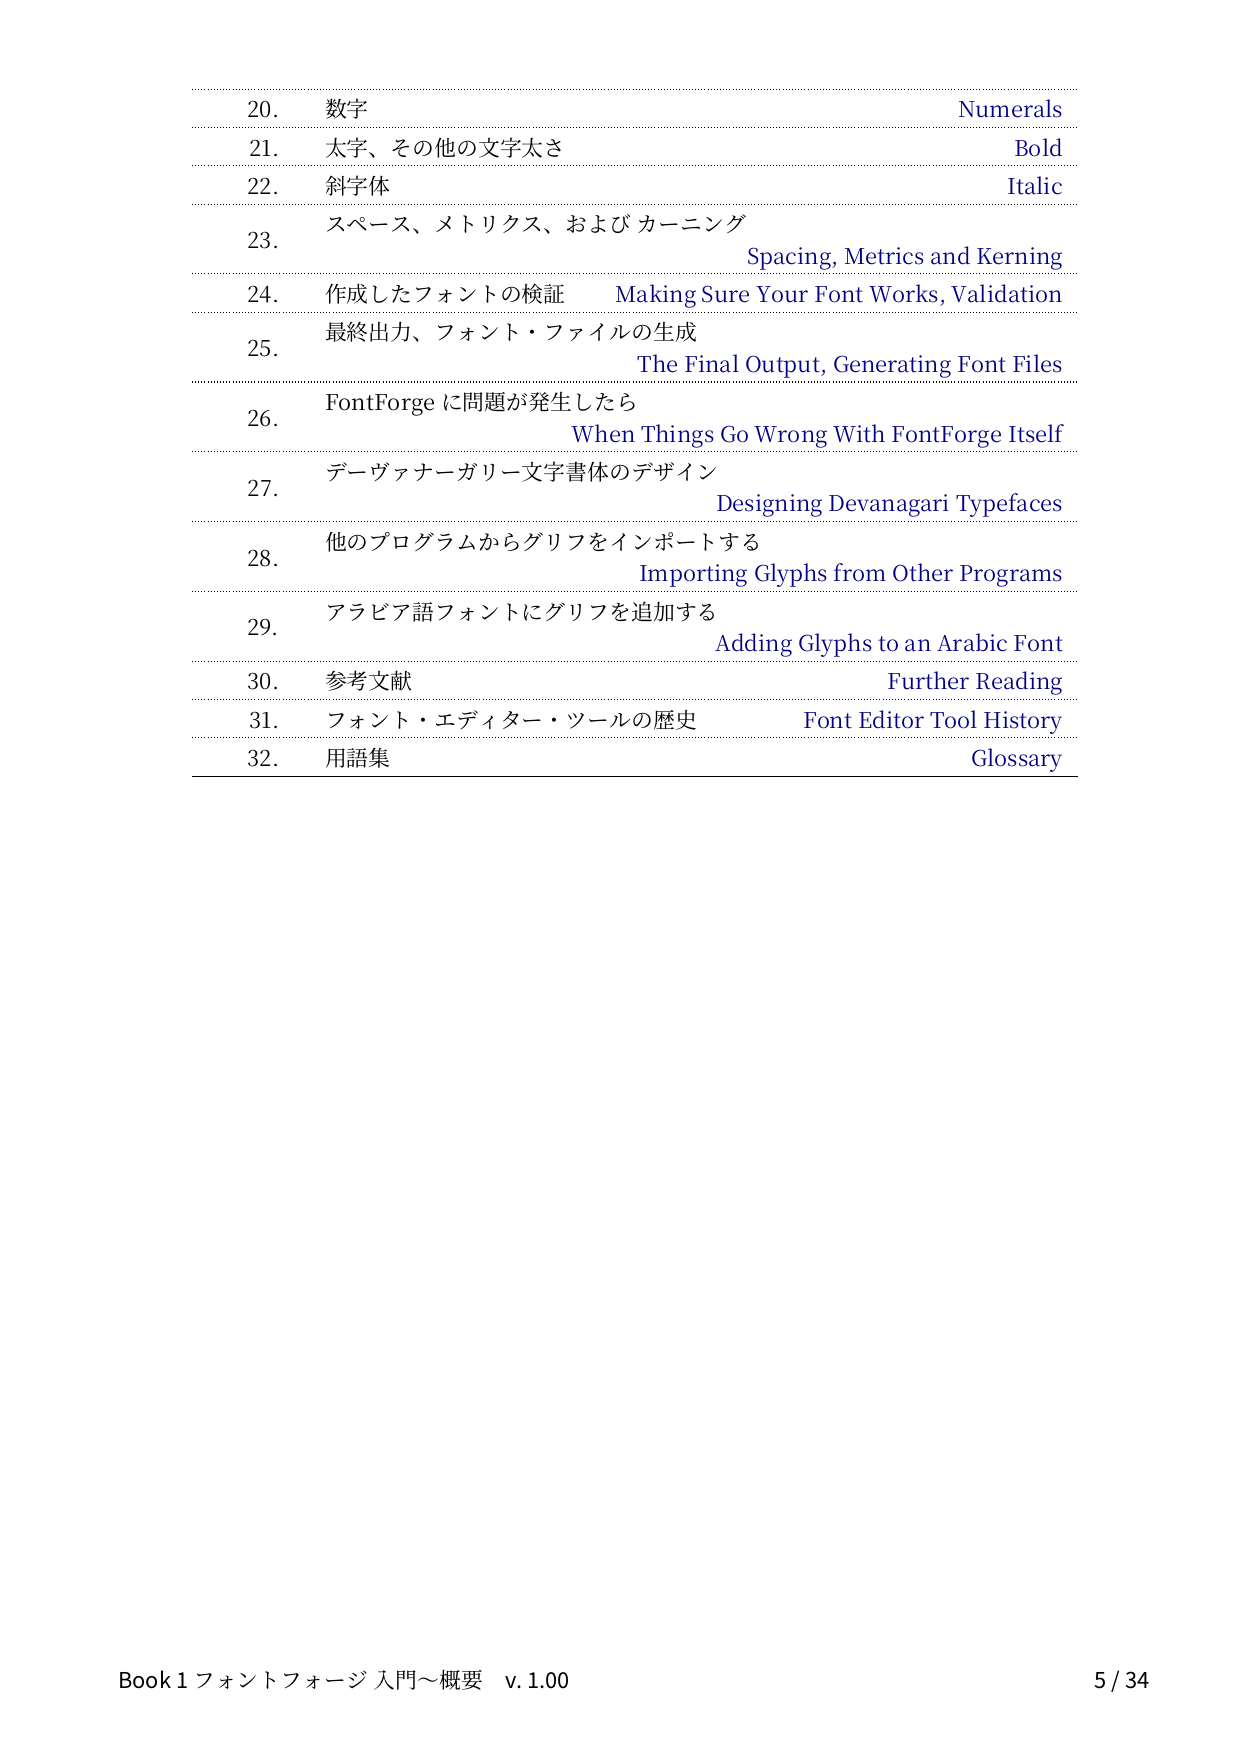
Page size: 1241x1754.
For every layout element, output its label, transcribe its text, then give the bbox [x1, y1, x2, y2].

table_cell 28. [192, 521, 310, 591]
table_cell アラビア語フォントにグリフを追加する Adding Glyphs to an Arabic Font [310, 591, 1078, 661]
table_cell FontForge に問題が発生したら When Things Go Wrong With FontForge Itself [310, 381, 1078, 451]
table_cell 24. [192, 273, 310, 312]
table_cell 用語集 Glossary [310, 737, 1078, 776]
table_cell 22. [192, 165, 310, 203]
table_cell 25. [192, 312, 310, 381]
table_cell 21. [192, 127, 310, 165]
table_cell 20. [192, 89, 310, 127]
table_cell 27. [192, 451, 310, 521]
table_cell 26. [192, 381, 310, 451]
table_cell スペース、メトリクス、および カーニング Spacing, Metrics and Kerning [310, 204, 1078, 273]
table_cell 30. [192, 661, 310, 699]
table_cell 最終出力、フォント・ファイルの生成 The Final Output, Generating Font Files [310, 312, 1078, 381]
table_cell 参考文献 Further Reading [310, 661, 1078, 699]
table_cell 29. [192, 591, 310, 661]
table_cell 太字、その他の文字太さ Bold [310, 127, 1078, 165]
table_cell 作成したフォントの検証 Making Sure Your Font Works, Validation [310, 273, 1078, 312]
table_cell デーヴァナーガリー文字書体のデザイン Designing Devanagari Typefaces [310, 451, 1078, 521]
table_cell 23. [192, 204, 310, 273]
table_cell フォント・エディター・ツールの歴史 Font Editor Tool History [310, 699, 1078, 737]
table_cell 斜字体 Italic [310, 165, 1078, 203]
table_cell 数字 Numerals [310, 89, 1078, 127]
table_cell 他のプログラムからグリフをインポートする Importing Glyphs from Other Programs [310, 521, 1078, 591]
table_cell 31. [192, 699, 310, 737]
table_cell 32. [192, 737, 310, 776]
